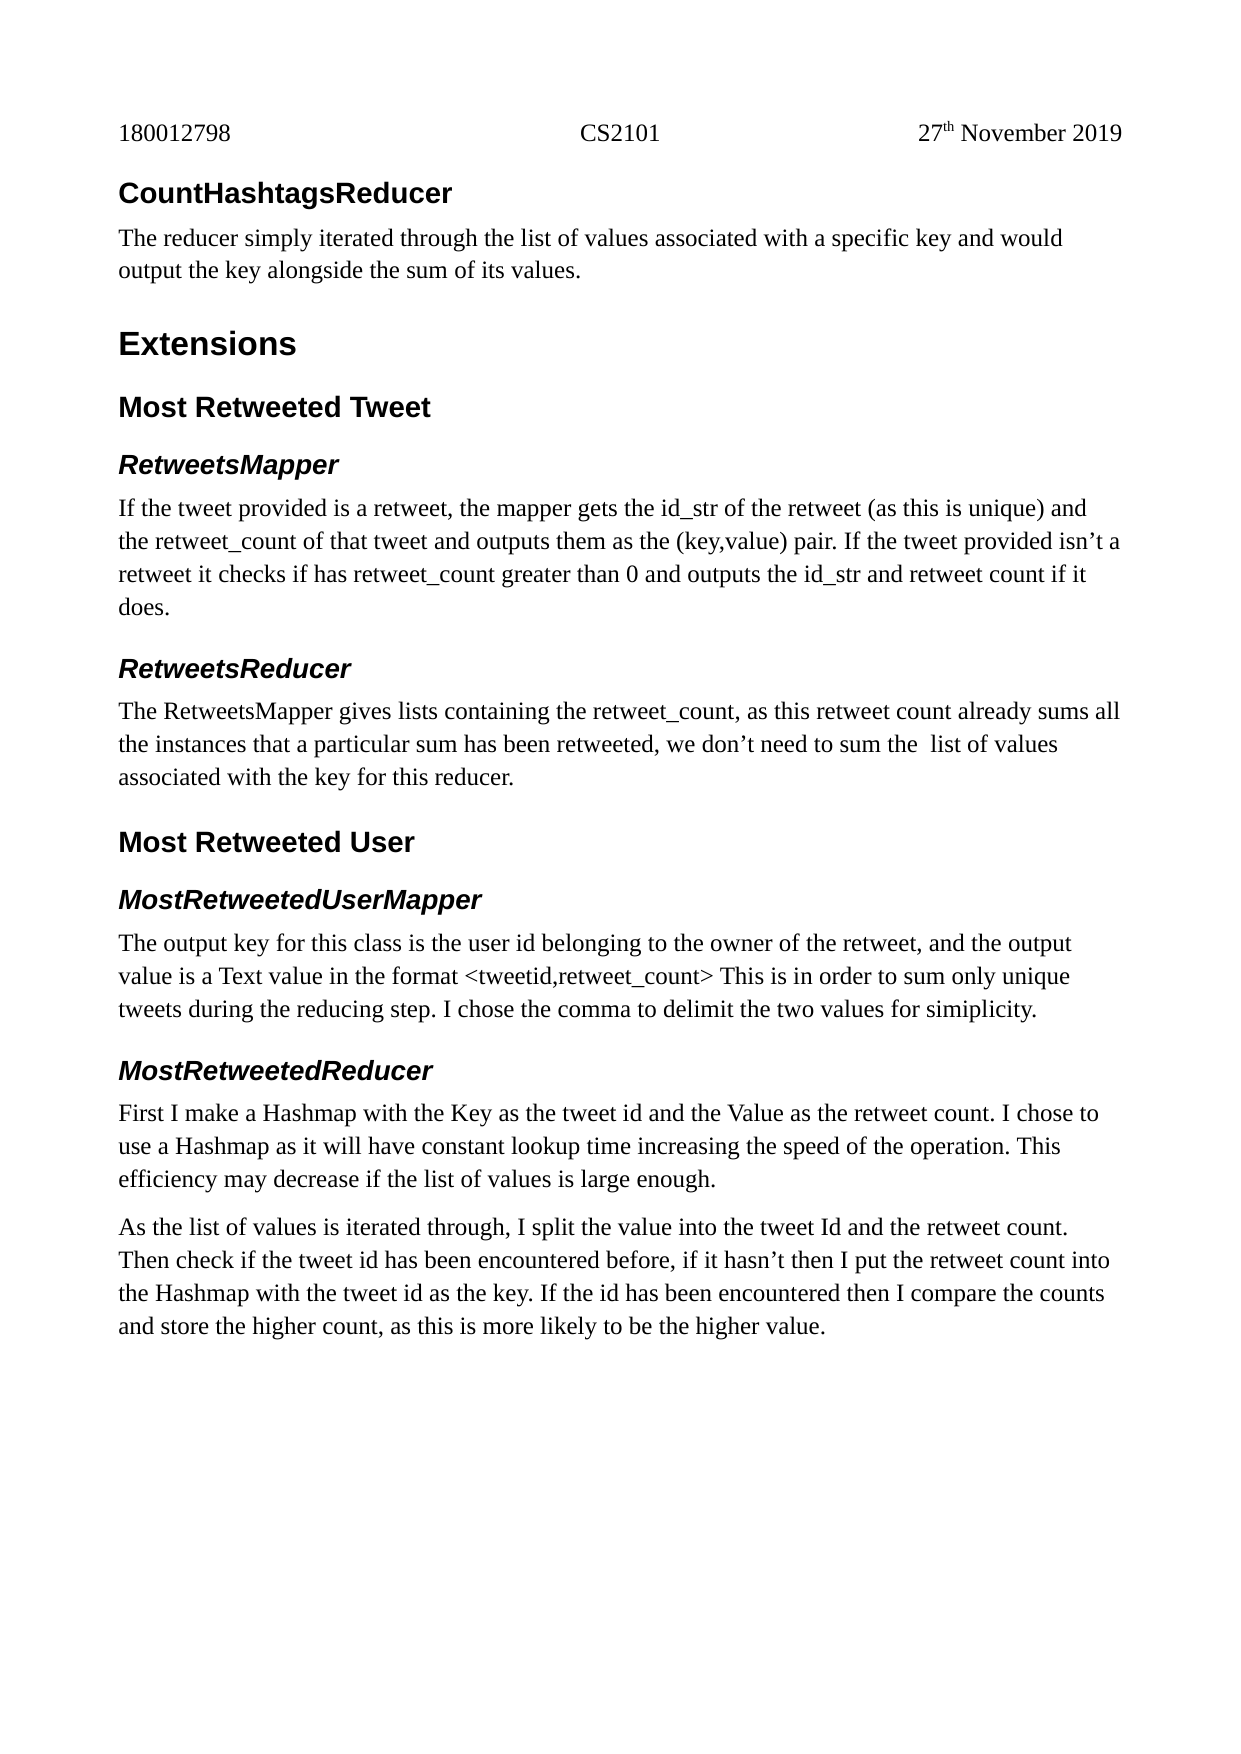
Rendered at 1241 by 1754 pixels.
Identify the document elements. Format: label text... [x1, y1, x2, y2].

subtitle CountHashtagsReducer [118, 176, 1122, 210]
subtitle Most Retweeted User [118, 825, 1122, 858]
text If the tweet provided is a retweet, the mapper gets the id_str of the retweet (as this is unique) and the retweet_count of that tweet and outputs them as the (key,value) pair. If the tweet provided isn’t a retweet it checks if has retweet_count greater than 0 and outputs the id_str and retweet count if it does. [118, 493, 1122, 621]
subtitle Extensions [118, 324, 1122, 363]
subtitle MostRetweetedUserMapper [118, 883, 1122, 915]
text The RetweetsMapper gives lists containing the retweet_count, as this retweet count already sums all the instances that a particular sum has been retweeted, we don’t need to sum the list of values associated with the key for this reducer. [118, 696, 1122, 791]
text The reducer simply iterated through the list of values associated with a specific key and would output the key alongside the sum of its values. [118, 223, 1122, 284]
text The output key for this class is the user id belonging to the owner of the retweet, and the output value is a Text value in the format <tweetid,retweet_count> This is in order to sum only unique tweets during the reducing step. I chose the comma to delimit the two values for simiplicity. [118, 928, 1122, 1023]
subtitle RetweetsReducer [118, 652, 1122, 684]
text First I make a Hashmap with the Key as the tweet id and the Value as the retweet count. I chose to use a Hashmap as it will have constant lookup time increasing the speed of the operation. This efficiency may decrease if the list of values is large enough. [118, 1098, 1122, 1193]
subtitle RetweetsMapper [118, 448, 1122, 480]
text As the list of values is iterated through, I split the value into the tweet Id and the retweet count. Then check if the tweet id has been encountered before, if it hasn’t then I put the retweet count into the Hashmap with the tweet id as the key. If the id has been encountered then I compare the counts and store the higher count, as this is more likely to be the higher value. [118, 1212, 1122, 1340]
subtitle MostRetweetedReducer [118, 1054, 1122, 1086]
subtitle Most Retweeted Tweet [118, 390, 1122, 423]
